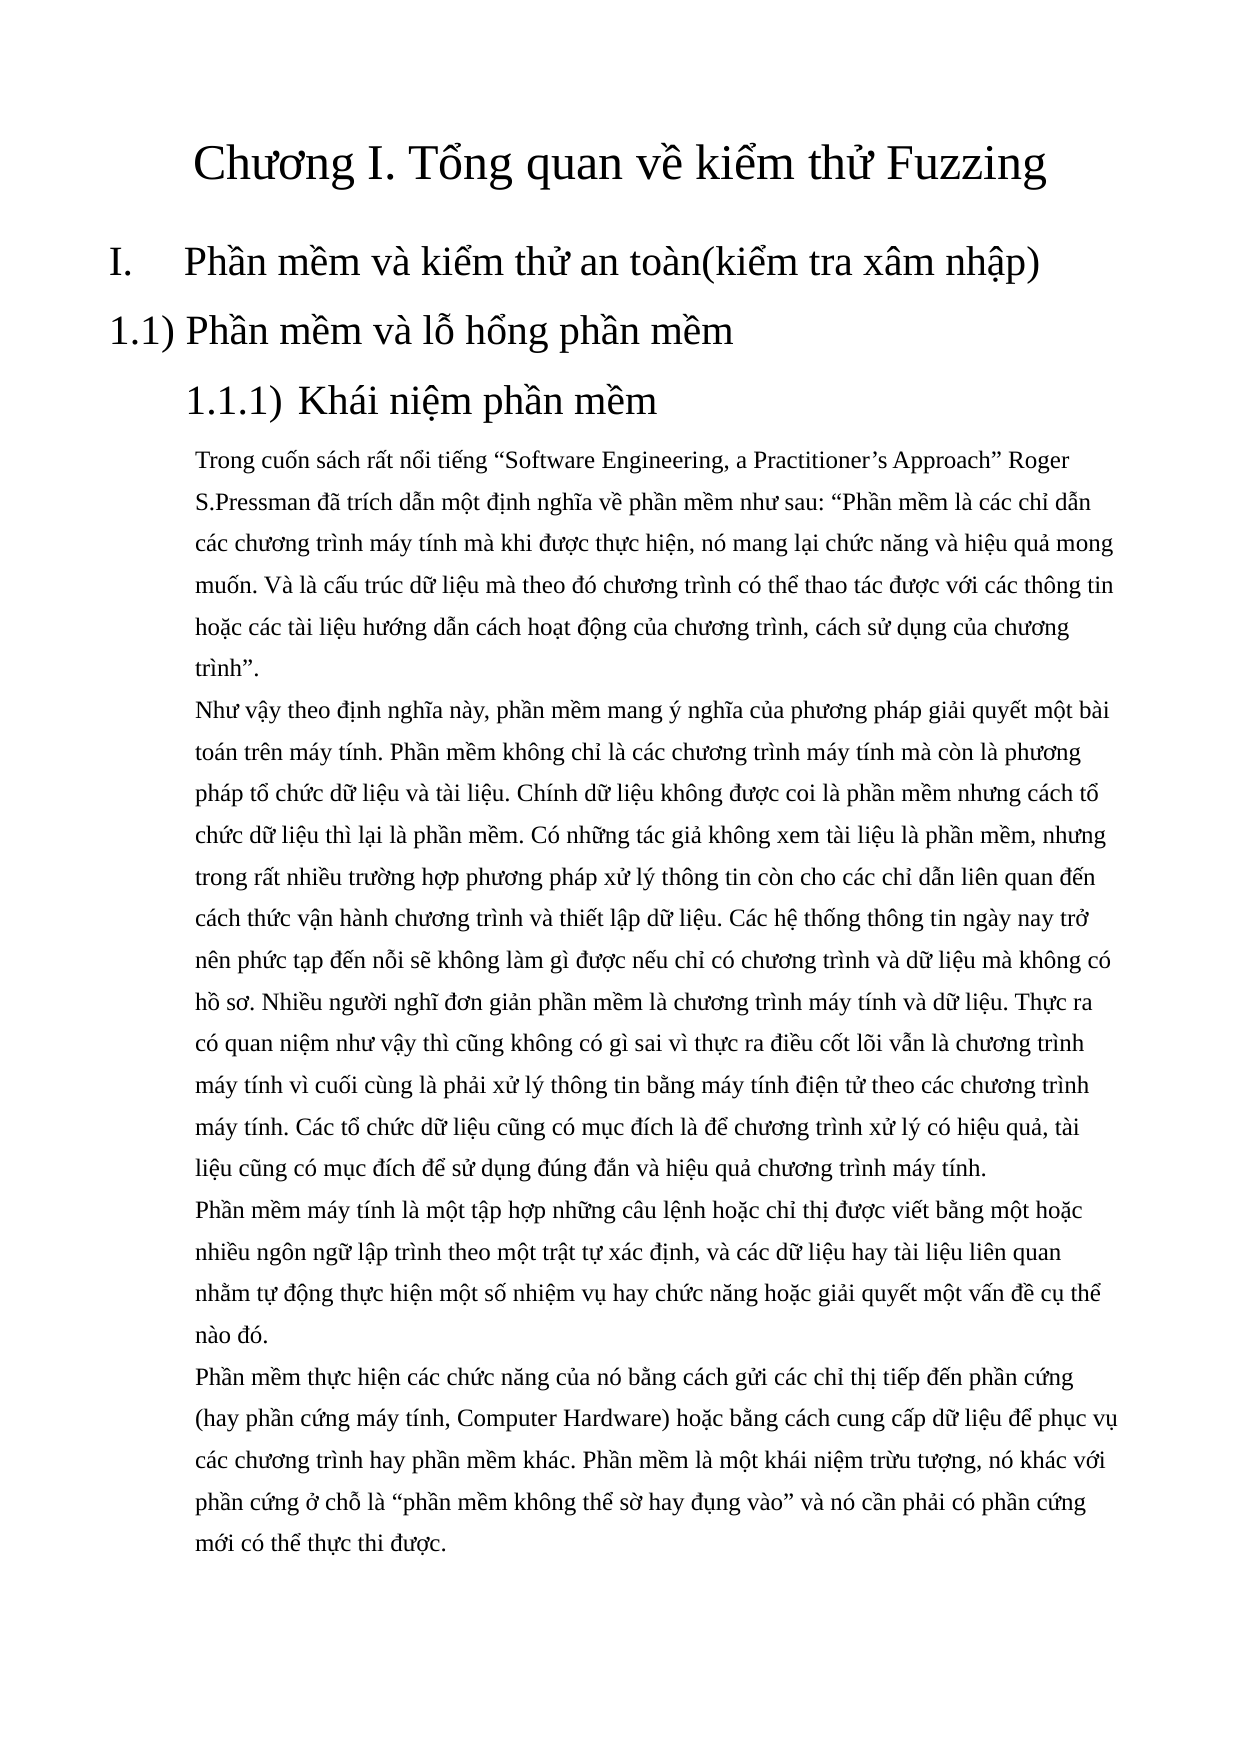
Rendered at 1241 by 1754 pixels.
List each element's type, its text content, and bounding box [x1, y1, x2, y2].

list Phần mềm và kiểm thử an toàn(kiểm tra xâm nhập) [109, 236, 1122, 284]
list Như vậy theo định nghĩa này, phần mềm mang ý nghĩa của phương pháp giải quyết một bài toán trên máy tính. Phần mềm không chỉ là các chương trình máy tính mà còn là phương pháp tổ chức dữ liệu và tài liệu. Chính dữ liệu không được coi là phần mềm nhưng cách tổ chức dữ liệu thì lại là phần mềm. Có những tác giả không xem tài liệu là phần mềm, nhưng trong rất nhiều trường hợp phương pháp xử lý thông tin còn cho các chỉ dẫn liên quan đến cách thức vận hành chương trình và thiết lập dữ liệu. Các hệ thống thông tin ngày nay trở nên phức tạp đến nỗi sẽ không làm gì được nếu chỉ có chương trình và dữ liệu mà không có hồ sơ. Nhiều người nghĩ đơn giản phần mềm là chương trình máy tính và dữ liệu. Thực ra có quan niệm như vậy thì cũng không có gì sai vì thực ra điều cốt lõi vẫn là chương trình máy tính vì cuối cùng là phải xử lý thông tin bằng máy tính điện tử theo các chương trình máy tính. Các tổ chức dữ liệu cũng có mục đích là để chương trình xử lý có hiệu quả, tài liệu cũng có mục đích để sử dụng đúng đắn và hiệu quả chương trình máy tính. [195, 695, 1122, 1182]
list Phần mềm thực hiện các chức năng của nó bằng cách gửi các chỉ thị tiếp đến phần cứng (hay phần cứng máy tính, Computer Hardware) hoặc bằng cách cung cấp dữ liệu để phục vụ các chương trình hay phần mềm khác. Phần mềm là một khái niệm trừu tượng, nó khác với phần cứng ở chỗ là “phần mềm không thể sờ hay đụng vào” và nó cần phải có phần cứng mới có thể thực thi được. [195, 1362, 1122, 1557]
list Khái niệm phần mềm [185, 375, 1122, 423]
subtitle Chương I. Tổng quan về kiểm thử Fuzzing [118, 133, 1122, 190]
list Phần mềm và lỗ hổng phần mềm [109, 306, 1122, 353]
list Phần mềm máy tính là một tập hợp những câu lệnh hoặc chỉ thị được viết bằng một hoặc nhiều ngôn ngữ lập trình theo một trật tự xác định, và các dữ liệu hay tài liệu liên quan nhằm tự động thực hiện một số nhiệm vụ hay chức năng hoặc giải quyết một vấn đề cụ thể nào đó. [195, 1195, 1122, 1349]
list Trong cuốn sách rất nổi tiếng “Software Engineering, a Practitioner’s Approach” Roger S.Pressman đã trích dẫn một định nghĩa về phần mềm như sau: “Phần mềm là các chỉ dẫn các chương trình máy tính mà khi được thực hiện, nó mang lại chức năng và hiệu quả mong muốn. Và là cấu trúc dữ liệu mà theo đó chương trình có thể thao tác được với các thông tin hoặc các tài liệu hướng dẫn cách hoạt động của chương trình, cách sử dụng của chương trình”. [195, 445, 1122, 682]
